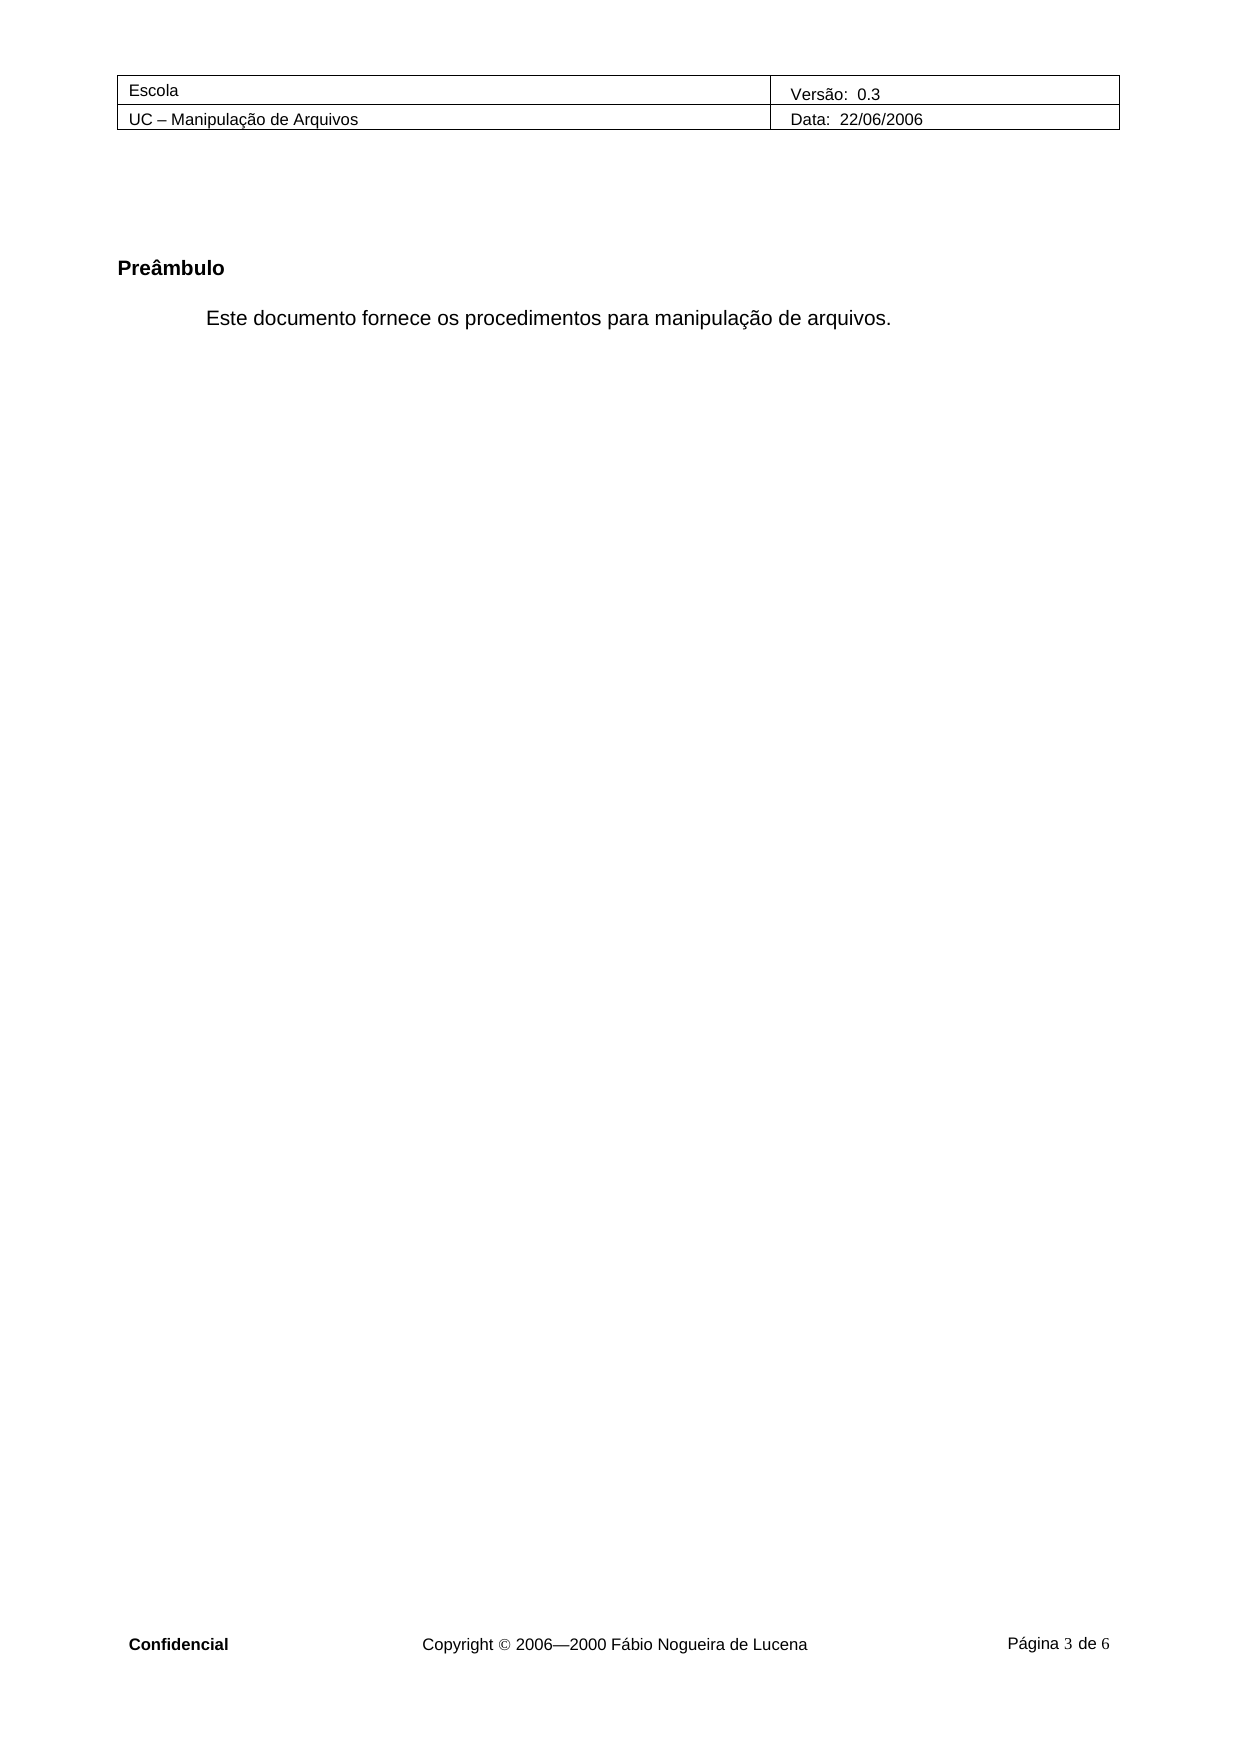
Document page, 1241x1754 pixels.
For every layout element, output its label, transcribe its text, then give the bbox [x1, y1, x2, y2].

text Este documento fornece os procedimentos para manipulação de arquivos. [117, 304, 1120, 329]
text Preâmbulo [117, 254, 1120, 279]
